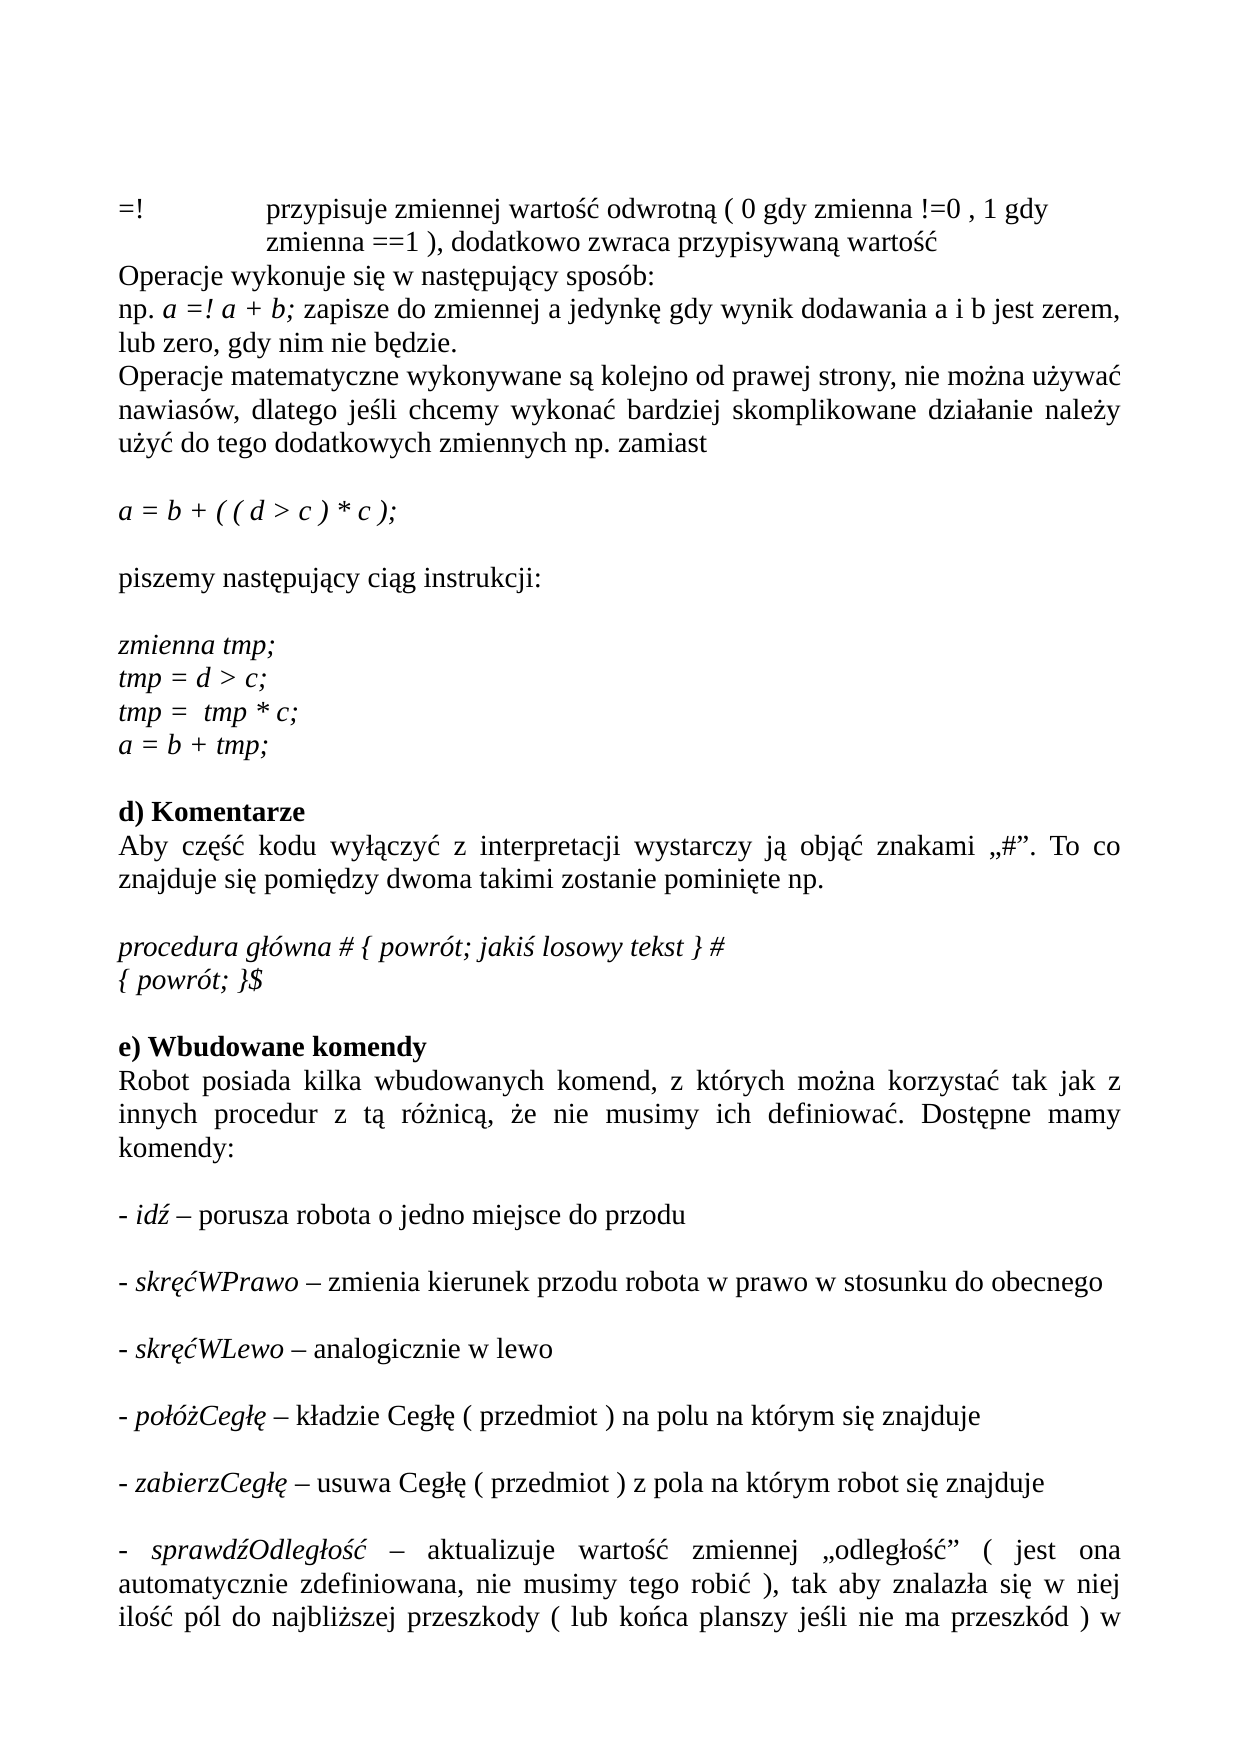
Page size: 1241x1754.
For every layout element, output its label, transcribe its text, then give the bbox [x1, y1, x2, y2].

text a = b + tmp; [118, 727, 1122, 761]
text - sprawdźOdległość – aktualizuje wartość zmiennej „odległość” ( jest ona automatycznie zdefiniowana, nie musimy tego robić ), tak aby znalazła się w niej ilość pól do najbliższej przeszkody ( lub końca planszy jeśli nie ma przeszkód ) w [118, 1532, 1122, 1633]
text np. a =! a + b; zapisze do zmiennej a jedynkę gdy wynik dodawania a i b jest zerem, lub zero, gdy nim nie będzie. [118, 291, 1122, 358]
text - skręćWPrawo – zmienia kierunek przodu robota w prawo w stosunku do obecnego [118, 1264, 1122, 1298]
text - idź – porusza robota o jedno miejsce do przodu [118, 1197, 1122, 1231]
text { powrót; }$ [118, 962, 1122, 996]
text tmp = tmp * c; [118, 694, 1122, 727]
text Operacje matematyczne wykonywane są kolejno od prawej strony, nie można używać nawiasów, dlatego jeśli chcemy wykonać bardziej skomplikowane działanie należy użyć do tego dodatkowych zmiennych np. zamiast [118, 358, 1122, 459]
text - skręćWLewo – analogicznie w lewo [118, 1331, 1122, 1365]
text procedura główna # { powrót; jakiś losowy tekst } # [118, 929, 1122, 962]
text e) Wbudowane komendy [118, 1029, 1122, 1063]
text =! przypisuje zmiennej wartość odwrotną ( 0 gdy zmienna !=0 , 1 gdy zmienna ==1 ), dodatkowo zwraca przypisywaną wartość [118, 191, 1122, 258]
text tmp = d > c; [118, 660, 1122, 694]
text zmienna tmp; [118, 627, 1122, 660]
text a = b + ( ( d > c ) * c ); [118, 493, 1122, 526]
text Robot posiada kilka wbudowanych komend, z których można korzystać tak jak z innych procedur z tą różnicą, że nie musimy ich definiować. Dostępne mamy komendy: [118, 1063, 1122, 1163]
text Operacje wykonuje się w następujący sposób: [118, 258, 1122, 291]
text piszemy następujący ciąg instrukcji: [118, 560, 1122, 593]
text Aby część kodu wyłączyć z interpretacji wystarczy ją objąć znakami „#”. To co znajduje się pomiędzy dwoma takimi zostanie pominięte np. [118, 828, 1122, 895]
text d) Komentarze [118, 794, 1122, 828]
text - zabierzCegłę – usuwa Cegłę ( przedmiot ) z pola na którym robot się znajduje [118, 1465, 1122, 1499]
text - połóżCegłę – kładzie Cegłę ( przedmiot ) na polu na którym się znajduje [118, 1398, 1122, 1432]
